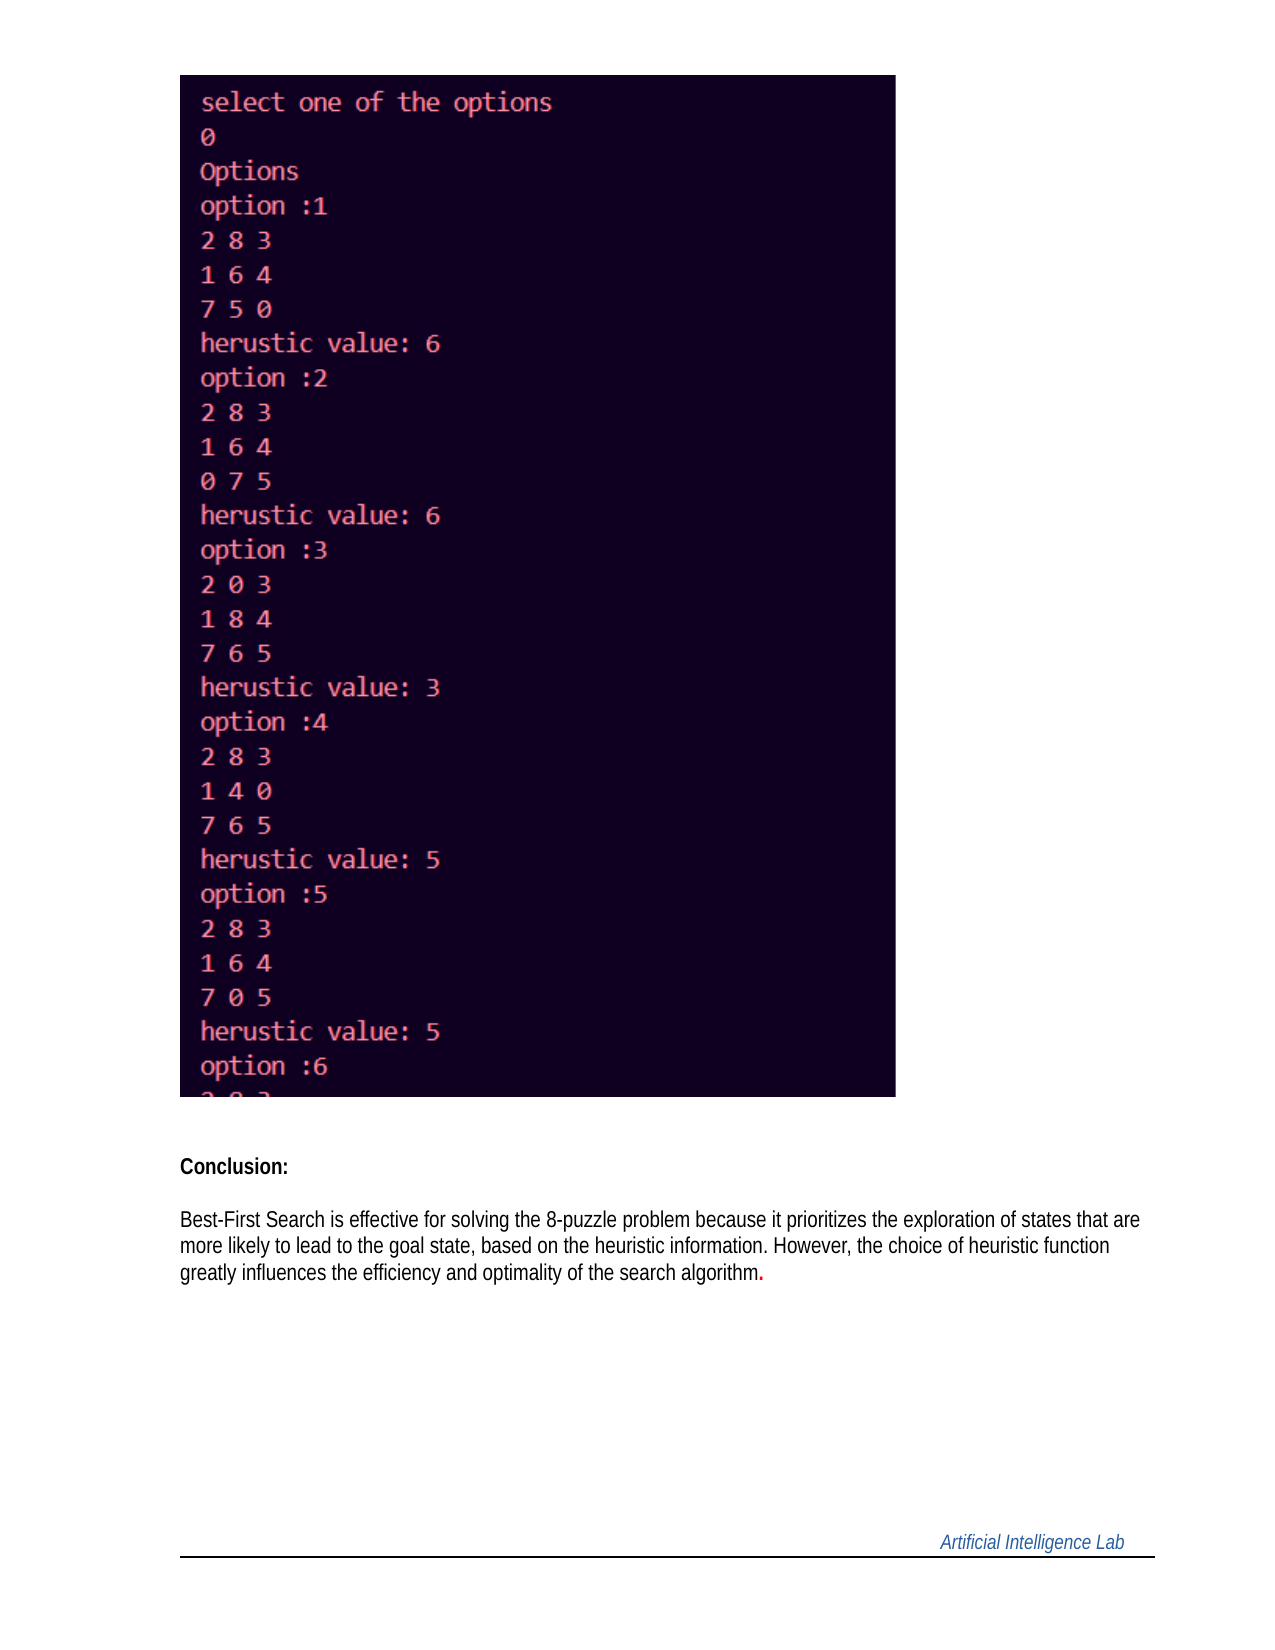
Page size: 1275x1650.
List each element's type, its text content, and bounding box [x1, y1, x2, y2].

text Conclusion: [180, 1153, 1155, 1179]
text Best-First Search is effective for solving the 8-puzzle problem because it prioritizes the exploration of states that are more likely to lead to the goal state, based on the heuristic information. However, the choice of heuristic function greatly influences the efficiency and optimality of the search algorithm. [180, 1206, 1155, 1285]
